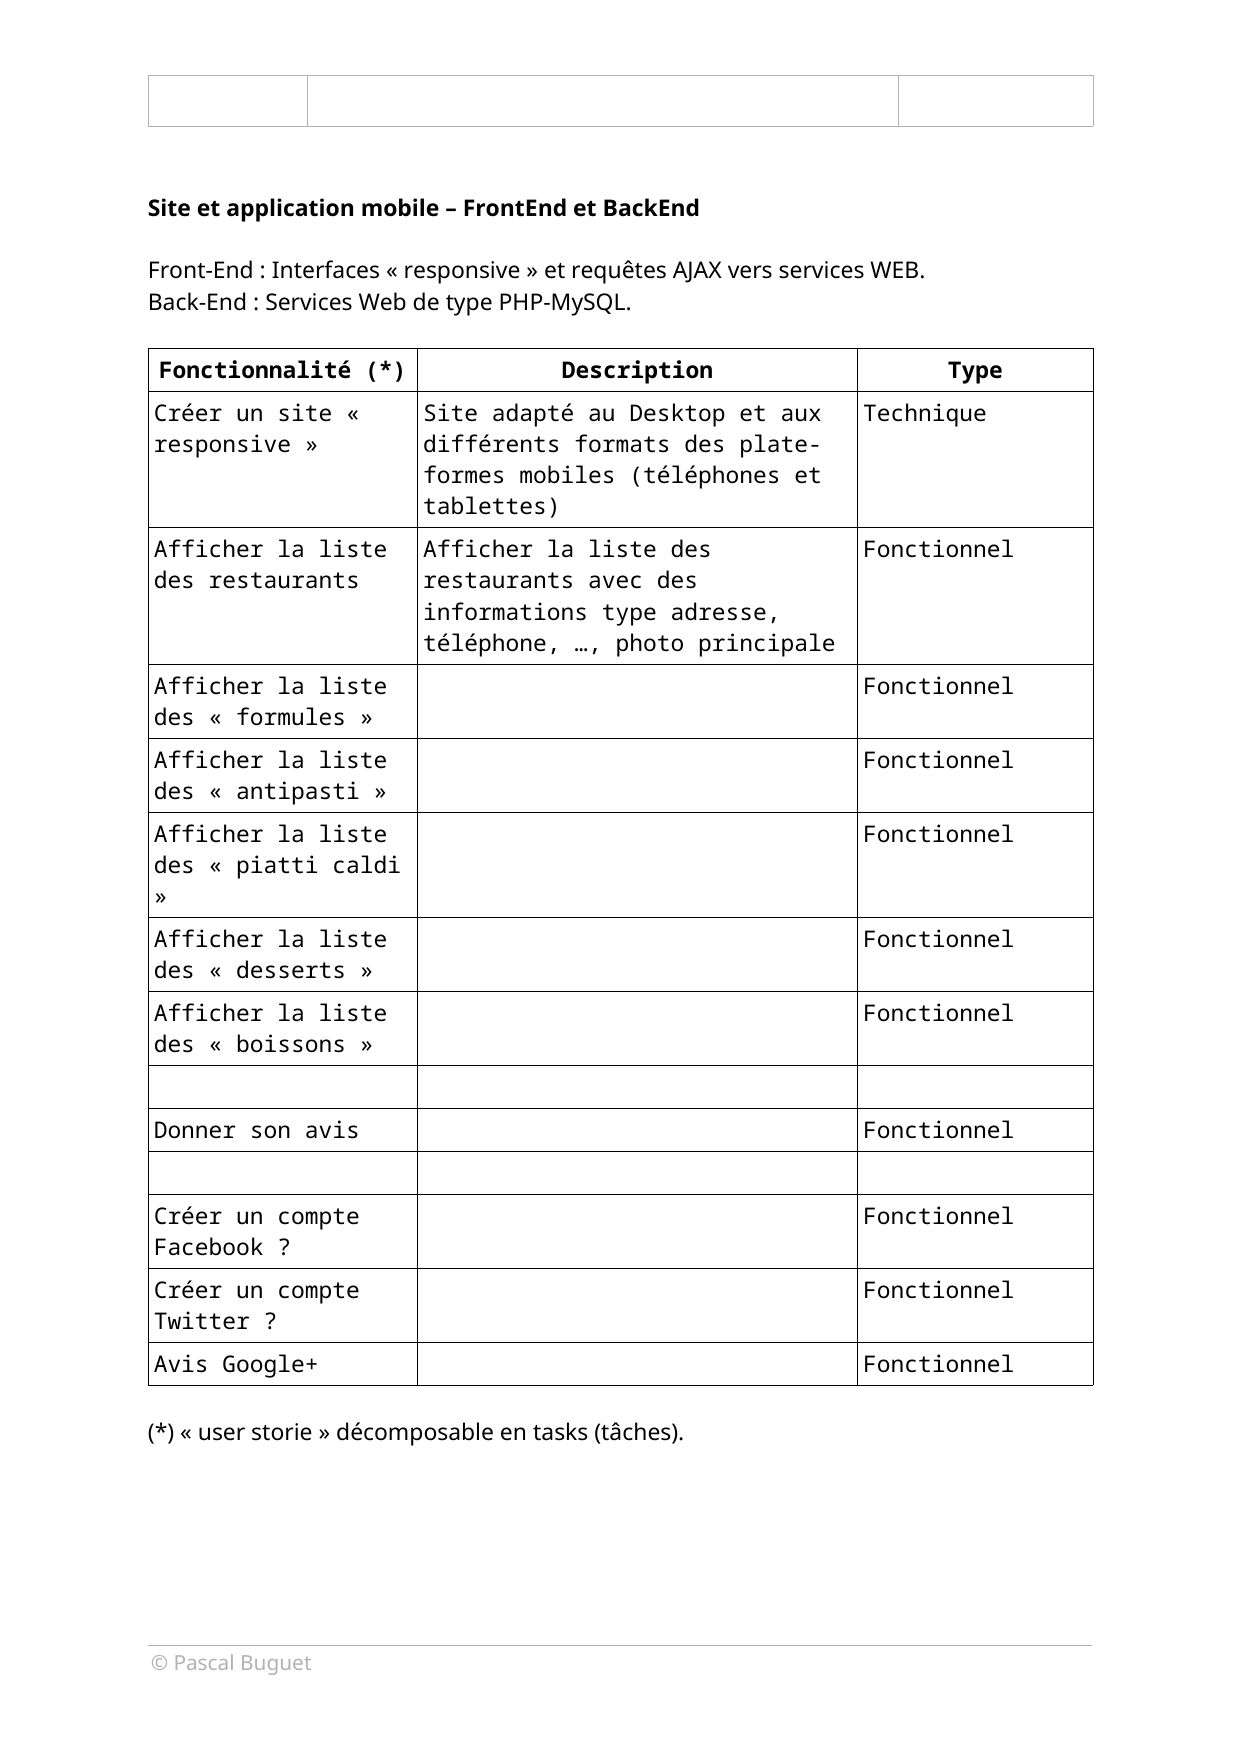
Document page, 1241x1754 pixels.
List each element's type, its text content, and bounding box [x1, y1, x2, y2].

table_cell [418, 1195, 857, 1268]
table_cell Technique [858, 392, 1093, 527]
table_cell Afficher la liste des « boissons » [149, 992, 417, 1065]
table_cell Créer un site « responsive » [149, 392, 417, 527]
table_cell [858, 1152, 1093, 1194]
table_cell [418, 918, 857, 991]
table_cell Fonctionnel [858, 528, 1093, 664]
table_header Description [418, 349, 857, 391]
table_cell Afficher la liste des restaurants [149, 528, 417, 664]
table_cell Fonctionnel [858, 918, 1093, 991]
table_cell Fonctionnel [858, 665, 1093, 738]
table_cell Fonctionnel [858, 992, 1093, 1065]
table_cell Fonctionnel [858, 739, 1093, 812]
table_cell [858, 1066, 1093, 1108]
table_cell [418, 1152, 857, 1194]
table_cell [418, 992, 857, 1065]
table_cell [418, 1109, 857, 1151]
table_cell [418, 665, 857, 738]
table_cell Afficher la liste des « desserts » [149, 918, 417, 991]
table_cell [149, 1066, 417, 1108]
text (*) « user storie » décomposable en tasks (tâches). [148, 1416, 1092, 1447]
table_header Fonctionnalité (*) [149, 349, 417, 391]
table_cell Fonctionnel [858, 813, 1093, 917]
text Back-End : Services Web de type PHP-MySQL. [148, 285, 1092, 317]
table_cell [418, 1343, 857, 1385]
table_header Type [858, 349, 1093, 391]
table_cell Fonctionnel [858, 1195, 1093, 1268]
text Front-End : Interfaces « responsive » et requêtes AJAX vers services WEB. [148, 254, 1092, 285]
table_cell Créer un compte Twitter ? [149, 1269, 417, 1342]
table_cell [418, 813, 857, 917]
table_cell Avis Google+ [149, 1343, 417, 1385]
table_cell Donner son avis [149, 1109, 417, 1151]
table_cell Fonctionnel [858, 1343, 1093, 1385]
table_cell Site adapté au Desktop et aux différents formats des plate-formes mobiles (téléphones et tablettes) [418, 392, 857, 527]
text Site et application mobile – FrontEnd et BackEnd [148, 192, 1092, 223]
table_cell [418, 739, 857, 812]
table_cell Fonctionnel [858, 1269, 1093, 1342]
table_cell Afficher la liste des « antipasti » [149, 739, 417, 812]
table_cell [418, 1066, 857, 1108]
table_cell Fonctionnel [858, 1109, 1093, 1151]
table_cell [149, 1152, 417, 1194]
table_cell Créer un compte Facebook ? [149, 1195, 417, 1268]
table_cell Afficher la liste des restaurants avec des informations type adresse, téléphone, …, photo principale [418, 528, 857, 664]
table_cell [418, 1269, 857, 1342]
table_cell Afficher la liste des « piatti caldi » [149, 813, 417, 917]
table_cell Afficher la liste des « formules » [149, 665, 417, 738]
